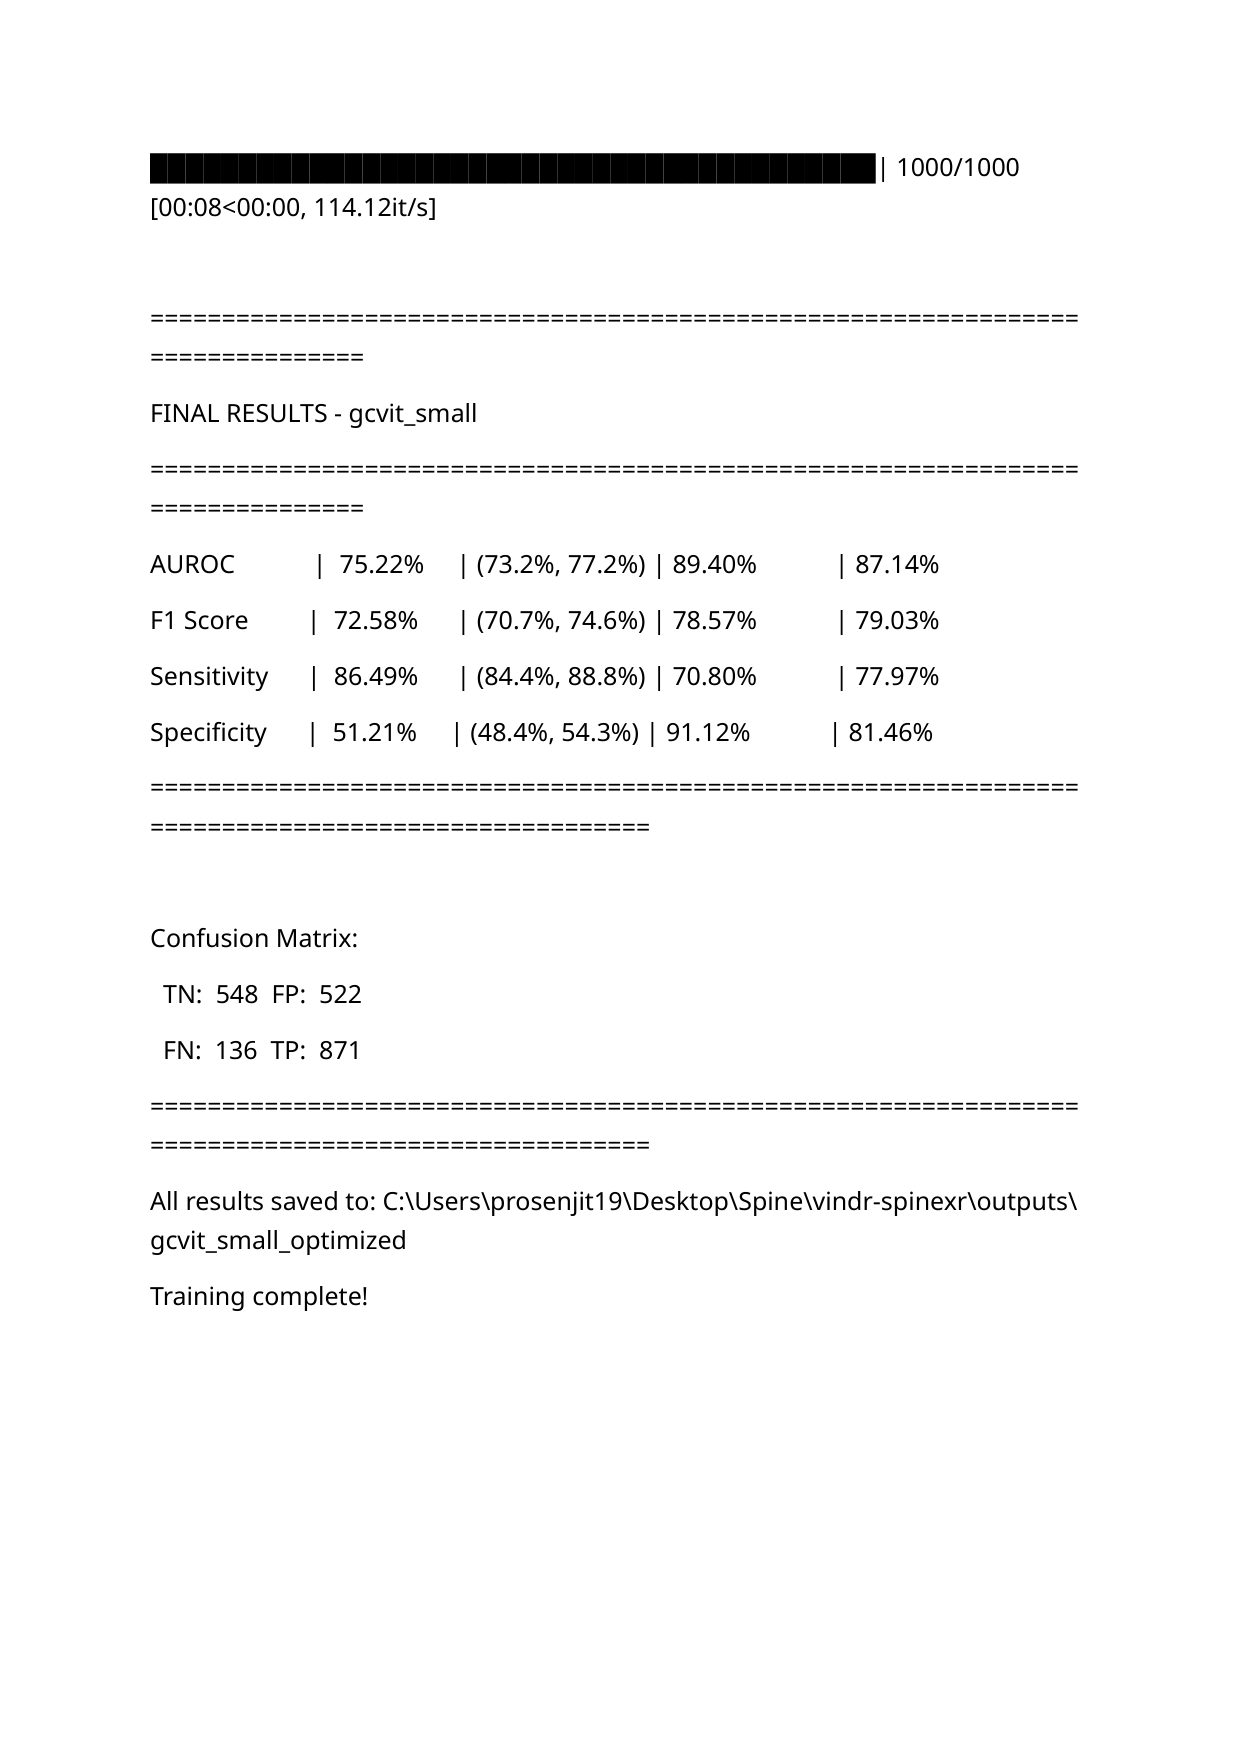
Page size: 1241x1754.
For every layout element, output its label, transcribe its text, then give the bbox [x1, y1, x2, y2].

text FINAL RESULTS - gcvit_small [150, 396, 1090, 430]
text FN: 136 TP: 871 [150, 1032, 1090, 1067]
text ==================================================================================================== [150, 770, 1090, 843]
text AUROC | 75.22% | (73.2%, 77.2%) | 89.40% | 87.14% [150, 547, 1090, 581]
text █████████████████████████████████████████| 1000/1000 [00:08<00:00, 114.12it/s] [150, 150, 1090, 223]
text Specificity | 51.21% | (48.4%, 54.3%) | 91.12% | 81.46% [150, 714, 1090, 748]
text F1 Score | 72.58% | (70.7%, 74.6%) | 78.57% | 79.03% [150, 602, 1090, 637]
text Training complete! [150, 1278, 1090, 1312]
text Confusion Matrix: [150, 921, 1090, 955]
text All results saved to: C:\Users\prosenjit19\Desktop\Spine\vindr-spinexr\outputs\gcvit_small_optimized [150, 1183, 1090, 1257]
text ================================================================================ [150, 452, 1090, 525]
text ================================================================================ [150, 301, 1090, 374]
text ==================================================================================================== [150, 1088, 1090, 1162]
text Sensitivity | 86.49% | (84.4%, 88.8%) | 70.80% | 77.97% [150, 658, 1090, 692]
text TN: 548 FP: 522 [150, 977, 1090, 1011]
